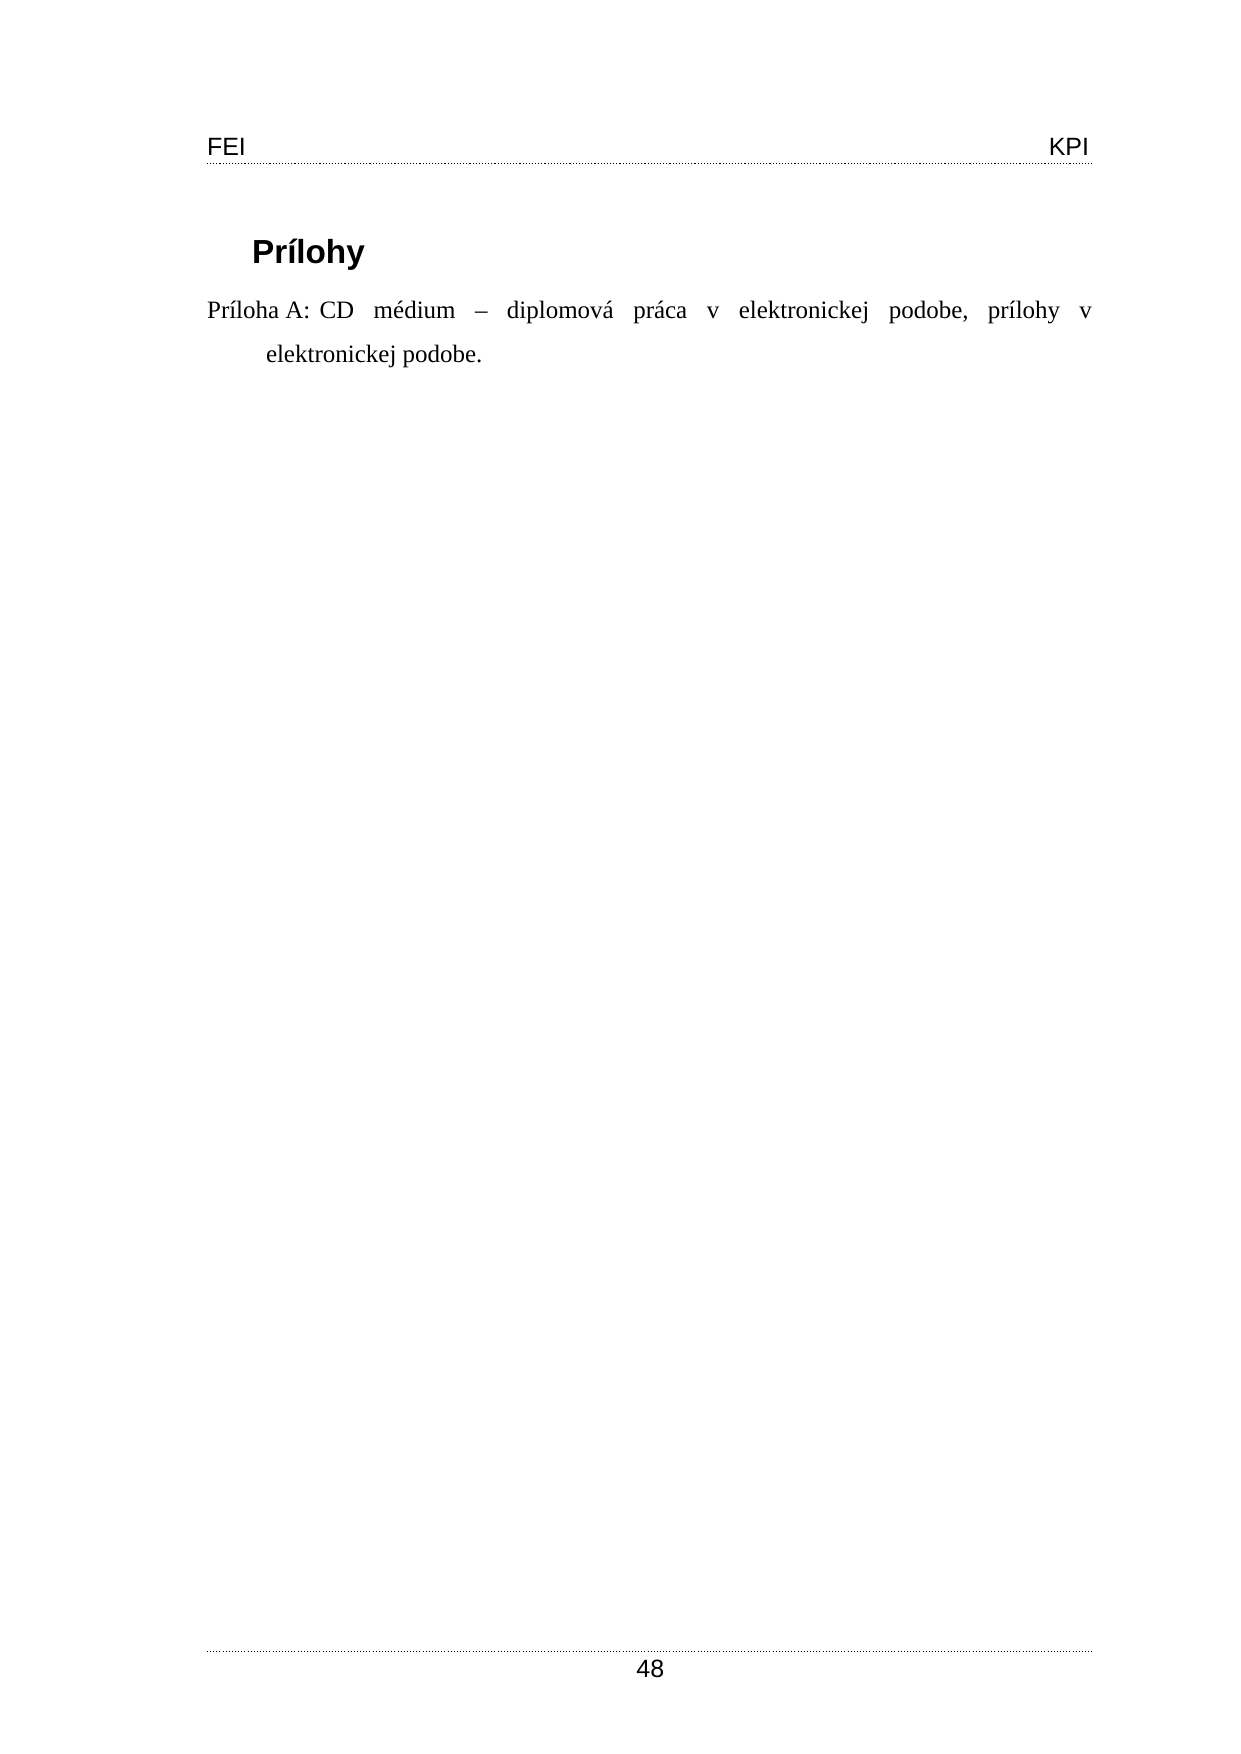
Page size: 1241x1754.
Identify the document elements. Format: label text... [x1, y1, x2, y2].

list Prílohy [207, 232, 1092, 270]
list CD médium – diplomová práca v elektronickej podobe, prílohy v elektronickej podobe. [207, 296, 1092, 367]
